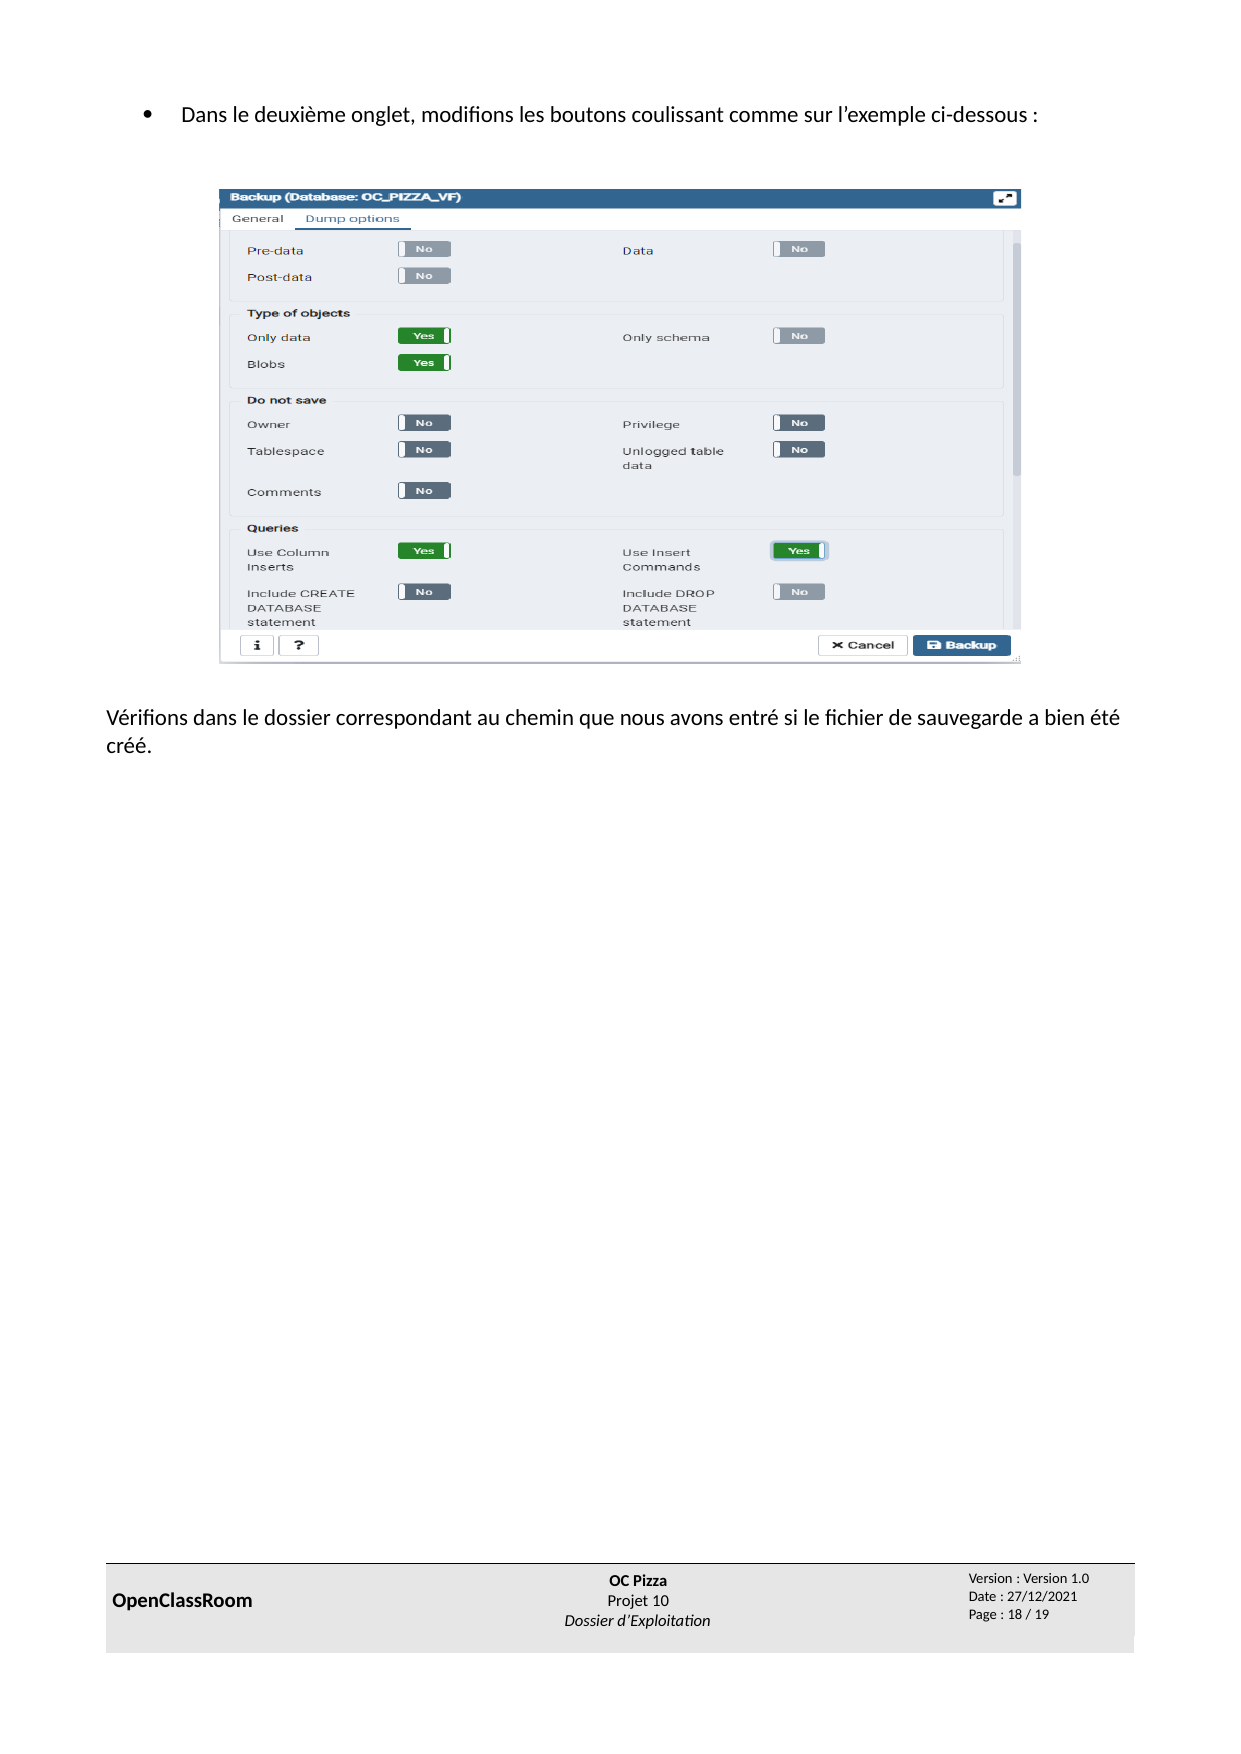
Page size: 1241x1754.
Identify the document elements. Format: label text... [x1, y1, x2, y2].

text Vérifions dans le dossier correspondant au chemin que nous avons entré si le fichier de sauvegarde a bien été créé. [106, 703, 1134, 759]
picture [219, 189, 1022, 664]
list Dans le deuxième onglet, modifions les boutons coulissant comme sur l’exemple ci-dessous : [144, 100, 1134, 128]
